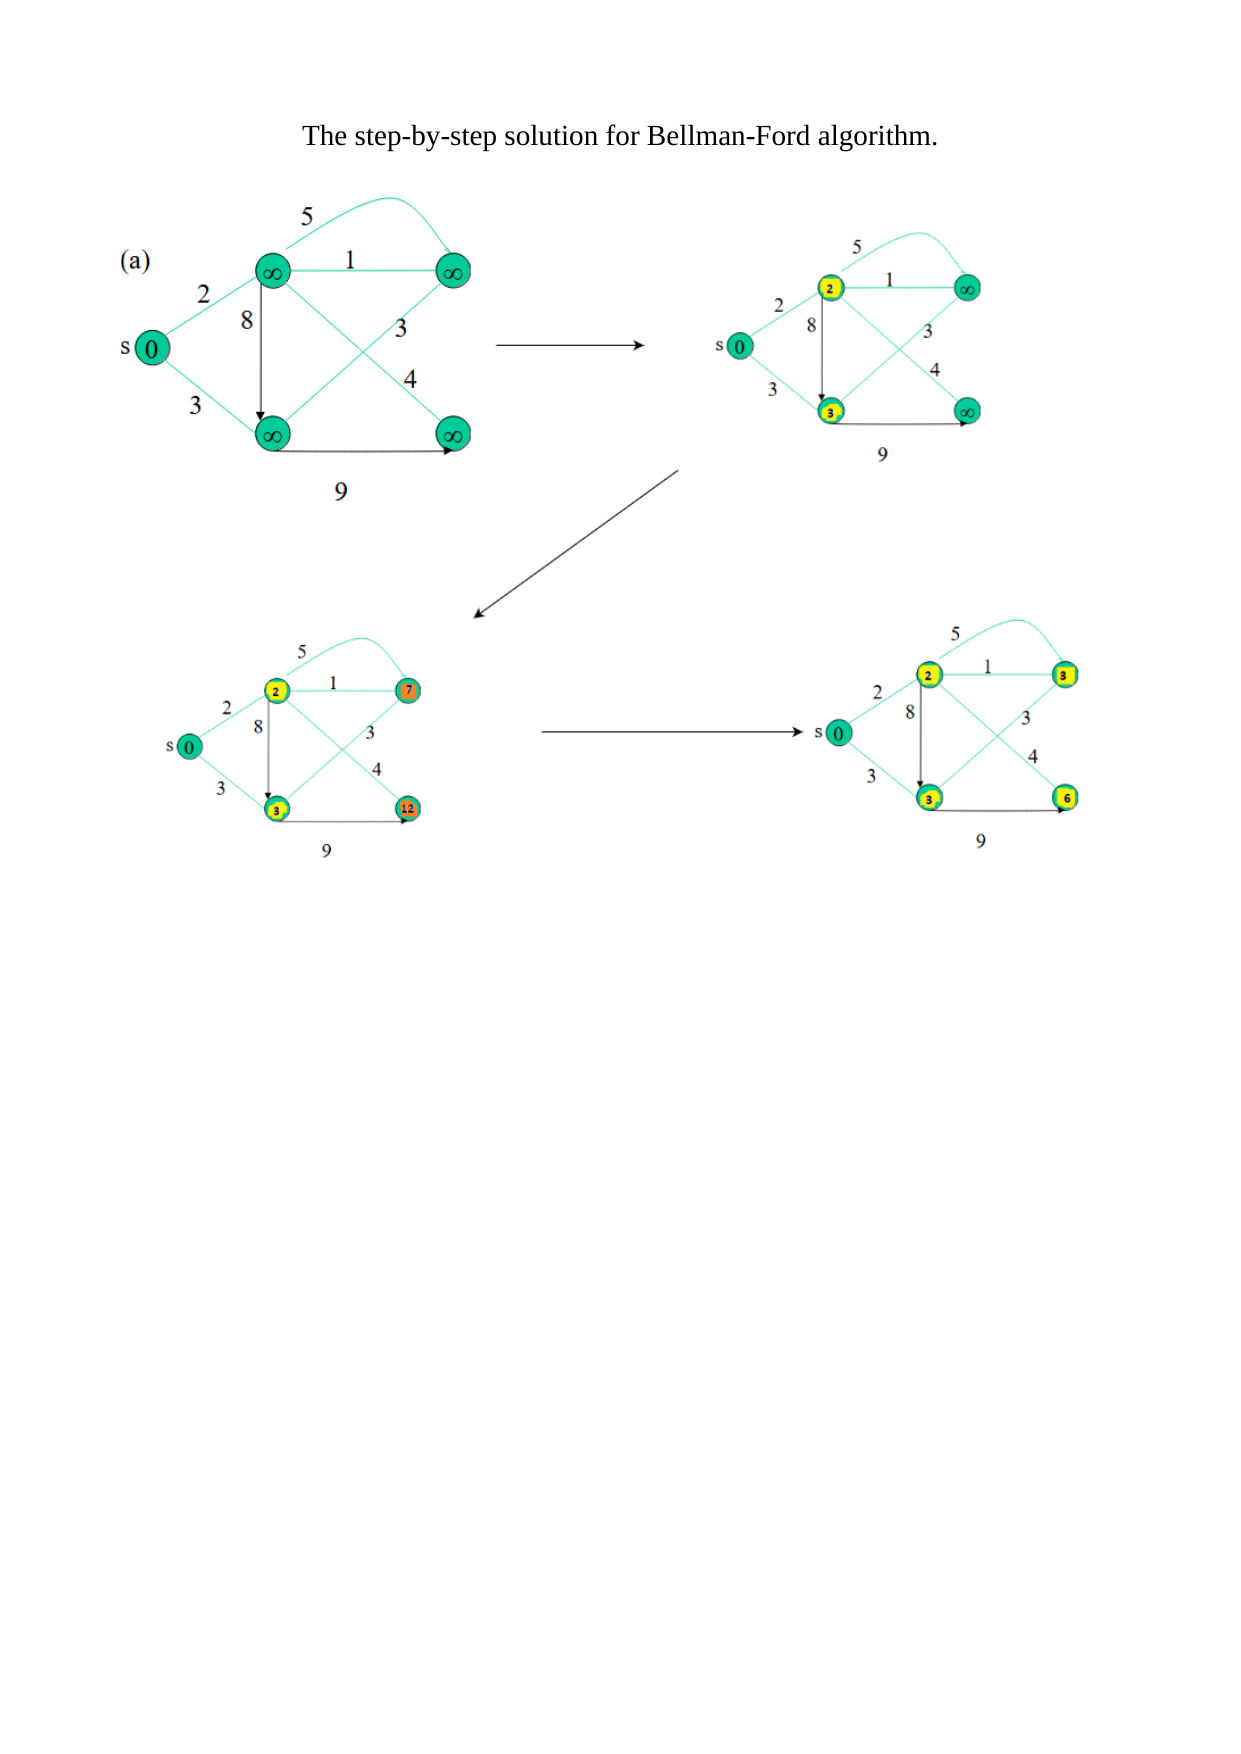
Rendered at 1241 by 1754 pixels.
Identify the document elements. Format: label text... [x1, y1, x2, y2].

text The step-by-step solution for Bellman-Ford algorithm. [118, 118, 1122, 152]
picture [121, 197, 1126, 869]
